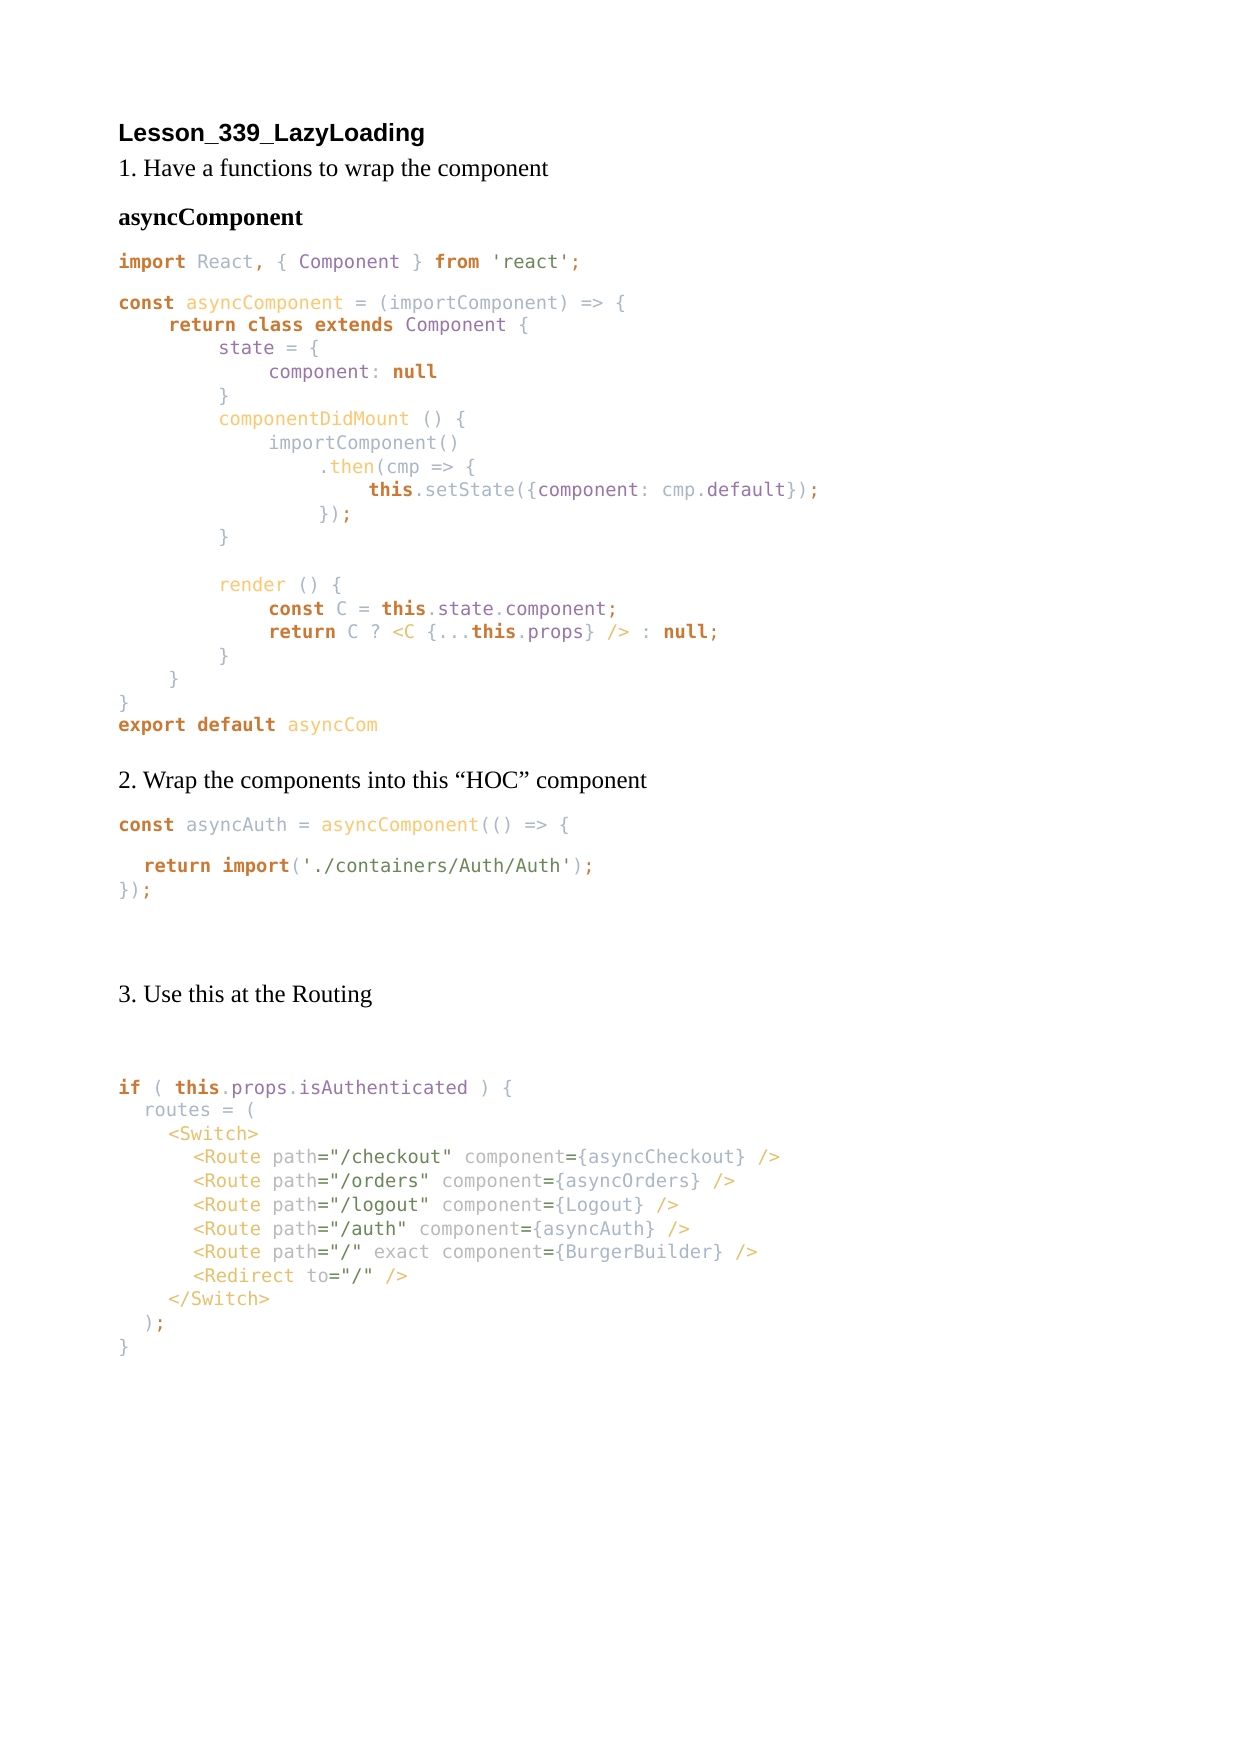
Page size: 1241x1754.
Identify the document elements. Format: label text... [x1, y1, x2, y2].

text } [118, 1336, 1122, 1358]
text <Route path="/orders" component={asyncOrders} /> [118, 1170, 1122, 1194]
text 1. Have a functions to wrap the component [118, 153, 1122, 182]
text } [118, 692, 1122, 714]
text } [118, 385, 1122, 408]
text import React, { Component } from 'react'; [118, 251, 1122, 273]
text 3. Use this at the Routing [118, 979, 1122, 1008]
text state = { [118, 337, 1122, 361]
text routes = ( [118, 1099, 1122, 1123]
text return import('./containers/Auth/Auth'); [118, 855, 1122, 879]
text }); [118, 503, 1122, 527]
text const asyncAuth = asyncComponent(() => { [118, 814, 1122, 836]
text </Switch> [118, 1288, 1122, 1312]
text ); [118, 1312, 1122, 1336]
text <Route path="/auth" component={asyncAuth} /> [118, 1217, 1122, 1241]
text return C ? <C {...this.props} /> : null; [118, 621, 1122, 645]
text componentDidMount () { [118, 408, 1122, 432]
text }); [118, 879, 1122, 901]
text 2. Wrap the components into this “HOC” component [118, 765, 1122, 794]
text const C = this.state.component; [118, 597, 1122, 621]
text importComponent() [118, 432, 1122, 456]
text <Switch> [118, 1123, 1122, 1147]
text asyncComponent [118, 202, 1122, 231]
text <Redirect to="/" /> [118, 1265, 1122, 1288]
text const asyncComponent = (importComponent) => { [118, 292, 1122, 314]
text return class extends Component { [118, 314, 1122, 337]
text component: null [118, 361, 1122, 385]
text render () { [118, 574, 1122, 597]
text export default asyncCom [118, 714, 1122, 736]
text if ( this.props.isAuthenticated ) { [118, 1077, 1122, 1099]
text } [118, 527, 1122, 550]
text .then(cmp => { [118, 456, 1122, 479]
text } [118, 645, 1122, 668]
text this.setState({component: cmp.default}); [118, 479, 1122, 503]
text } [118, 668, 1122, 692]
text <Route path="/" exact component={BurgerBuilder} /> [118, 1241, 1122, 1265]
subtitle Lesson_339_LazyLoading [118, 118, 1122, 147]
text <Route path="/logout" component={Logout} /> [118, 1194, 1122, 1217]
text <Route path="/checkout" component={asyncCheckout} /> [118, 1147, 1122, 1170]
